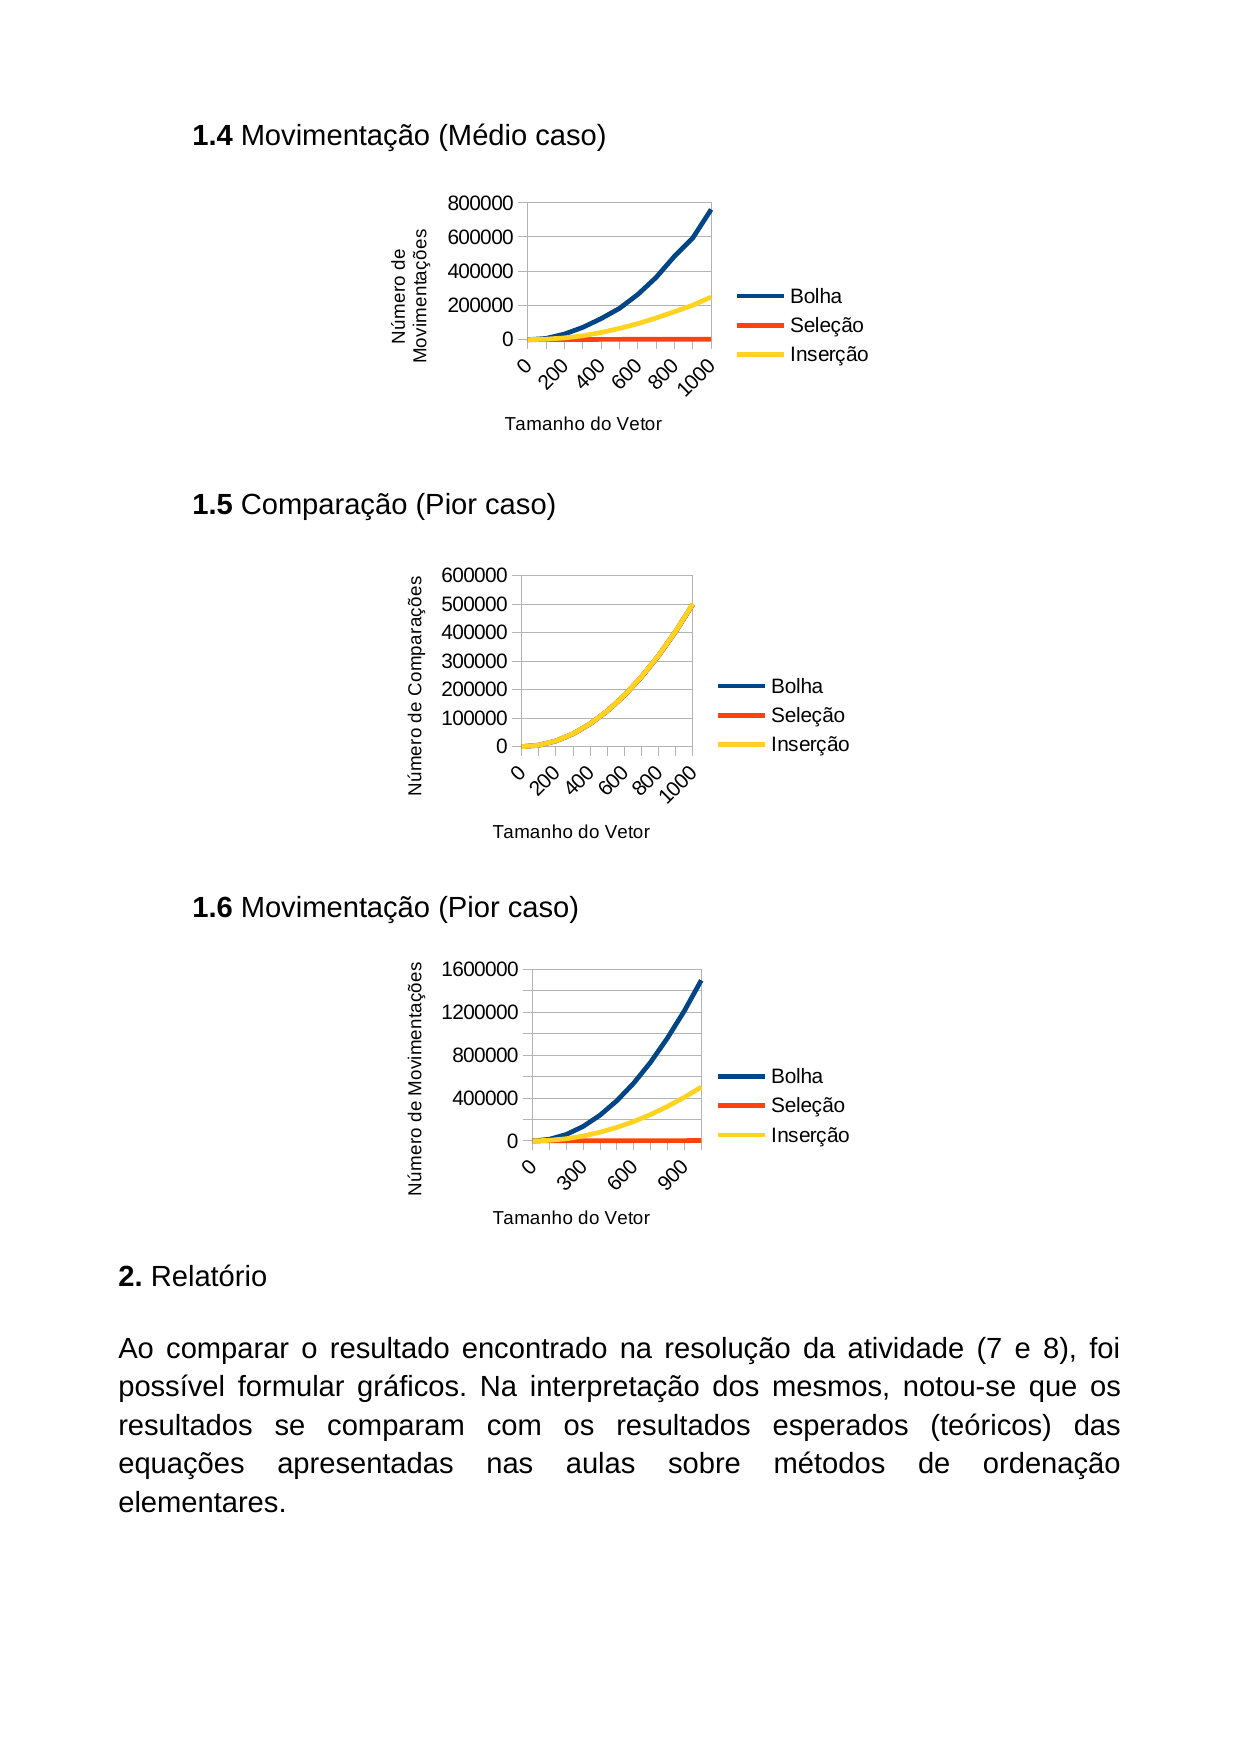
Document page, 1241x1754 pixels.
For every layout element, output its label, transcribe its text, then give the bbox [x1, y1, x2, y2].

text 1.6 Movimentação (Pior caso) [118, 889, 1122, 923]
text 2. Relatório [118, 1258, 1122, 1292]
text 1.5 Comparação (Pior caso) [118, 487, 1122, 521]
text 1.4 Movimentação (Médio caso) [118, 118, 1122, 152]
text Ao comparar o resultado encontrado na resolução da atividade (7 e 8), foi possível formular gráficos. Na interpretação dos mesmos, notou-se que os resultados se comparam com os resultados esperados (teóricos) das equações apresentadas nas aulas sobre métodos de ordenação elementares. [118, 1331, 1122, 1518]
